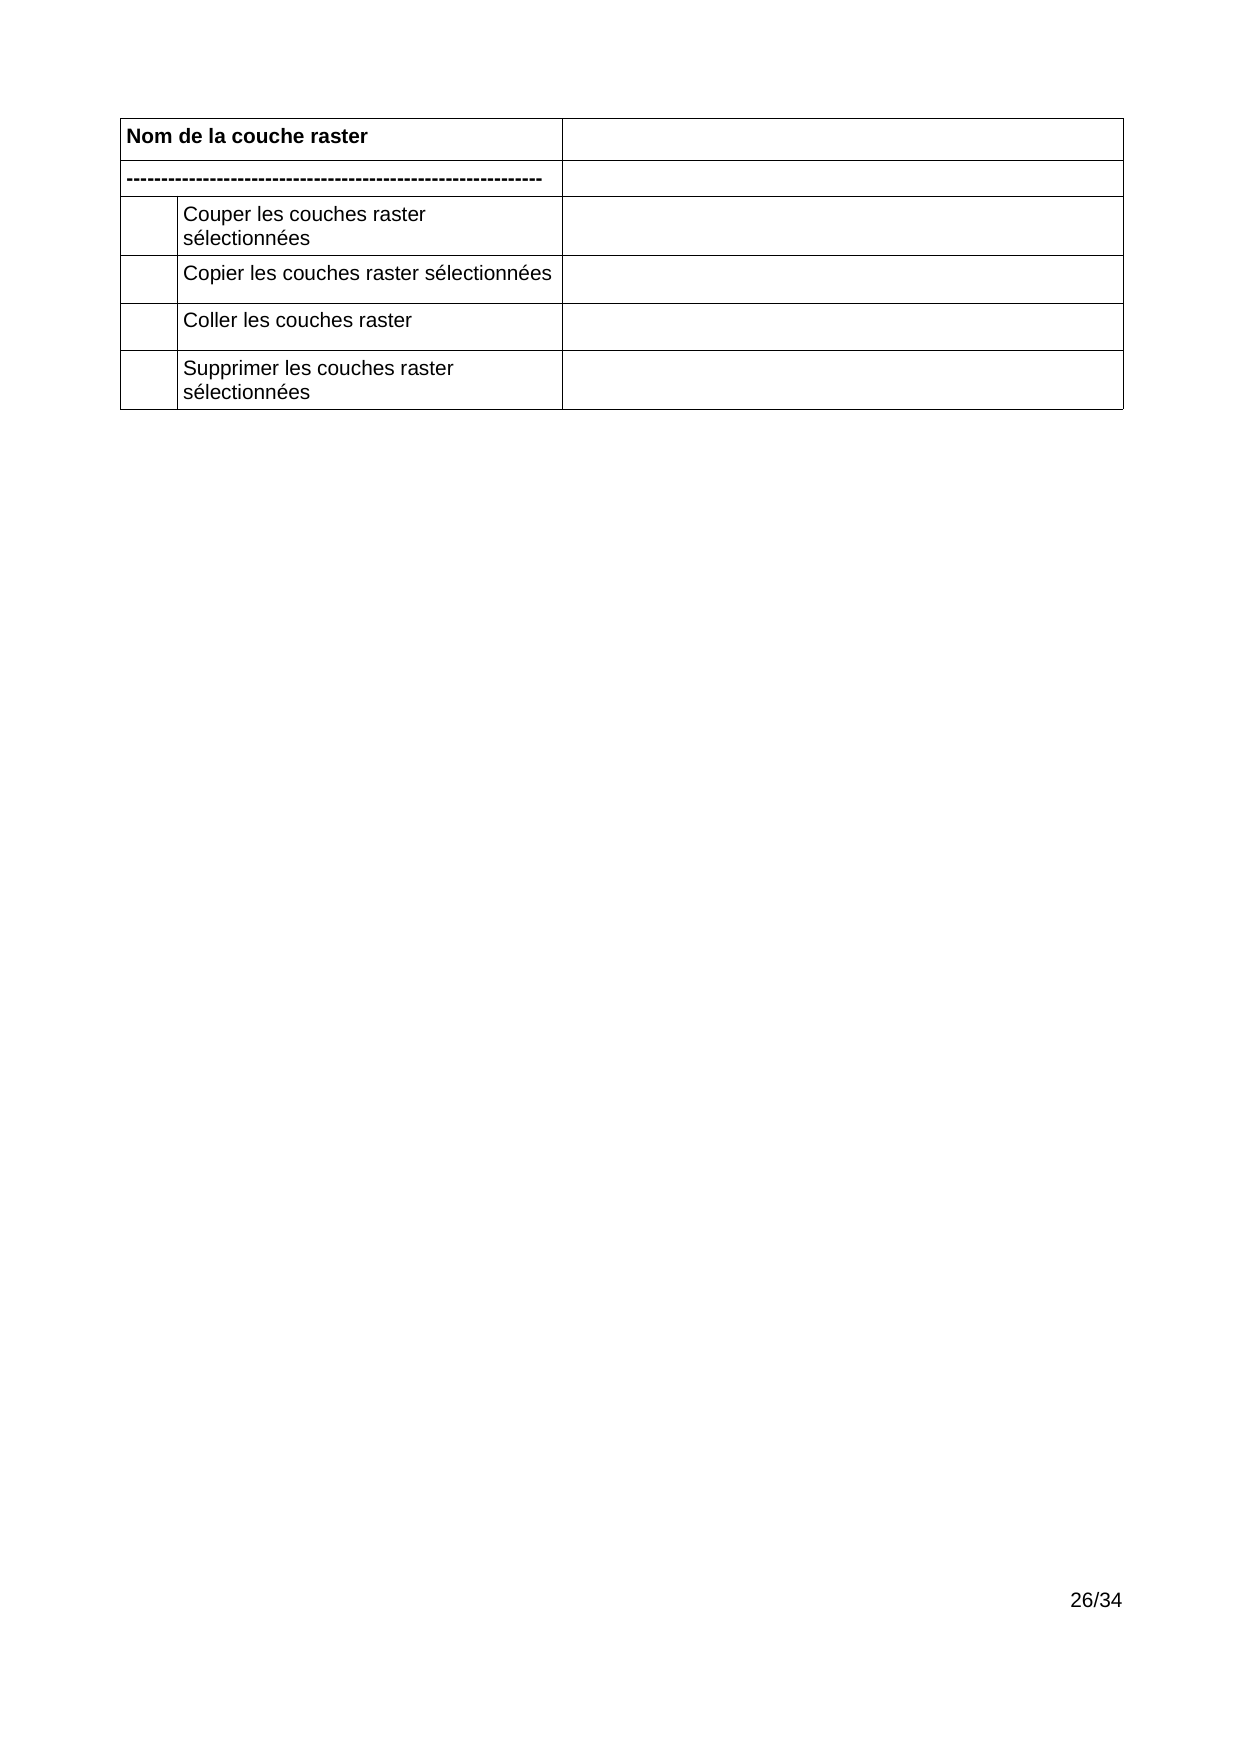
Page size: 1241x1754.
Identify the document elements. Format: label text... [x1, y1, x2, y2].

table_cell ------------------------------------------------------------ [121, 161, 562, 196]
table_cell [121, 197, 177, 255]
table_header [563, 119, 1123, 160]
table_cell [563, 304, 1123, 350]
table_cell [563, 197, 1123, 255]
table_cell [121, 351, 177, 409]
table_cell [121, 304, 177, 350]
table_cell Copier les couches raster sélectionnées [178, 256, 562, 302]
table_cell Supprimer les couches raster sélectionnées [178, 351, 562, 409]
table_cell [563, 256, 1123, 302]
table_cell Couper les couches raster sélectionnées [178, 197, 562, 255]
table_cell Coller les couches raster [178, 304, 562, 350]
table_cell [563, 351, 1123, 409]
table_cell [563, 161, 1123, 196]
table_cell [121, 256, 177, 302]
table_header Nom de la couche raster [121, 119, 562, 160]
